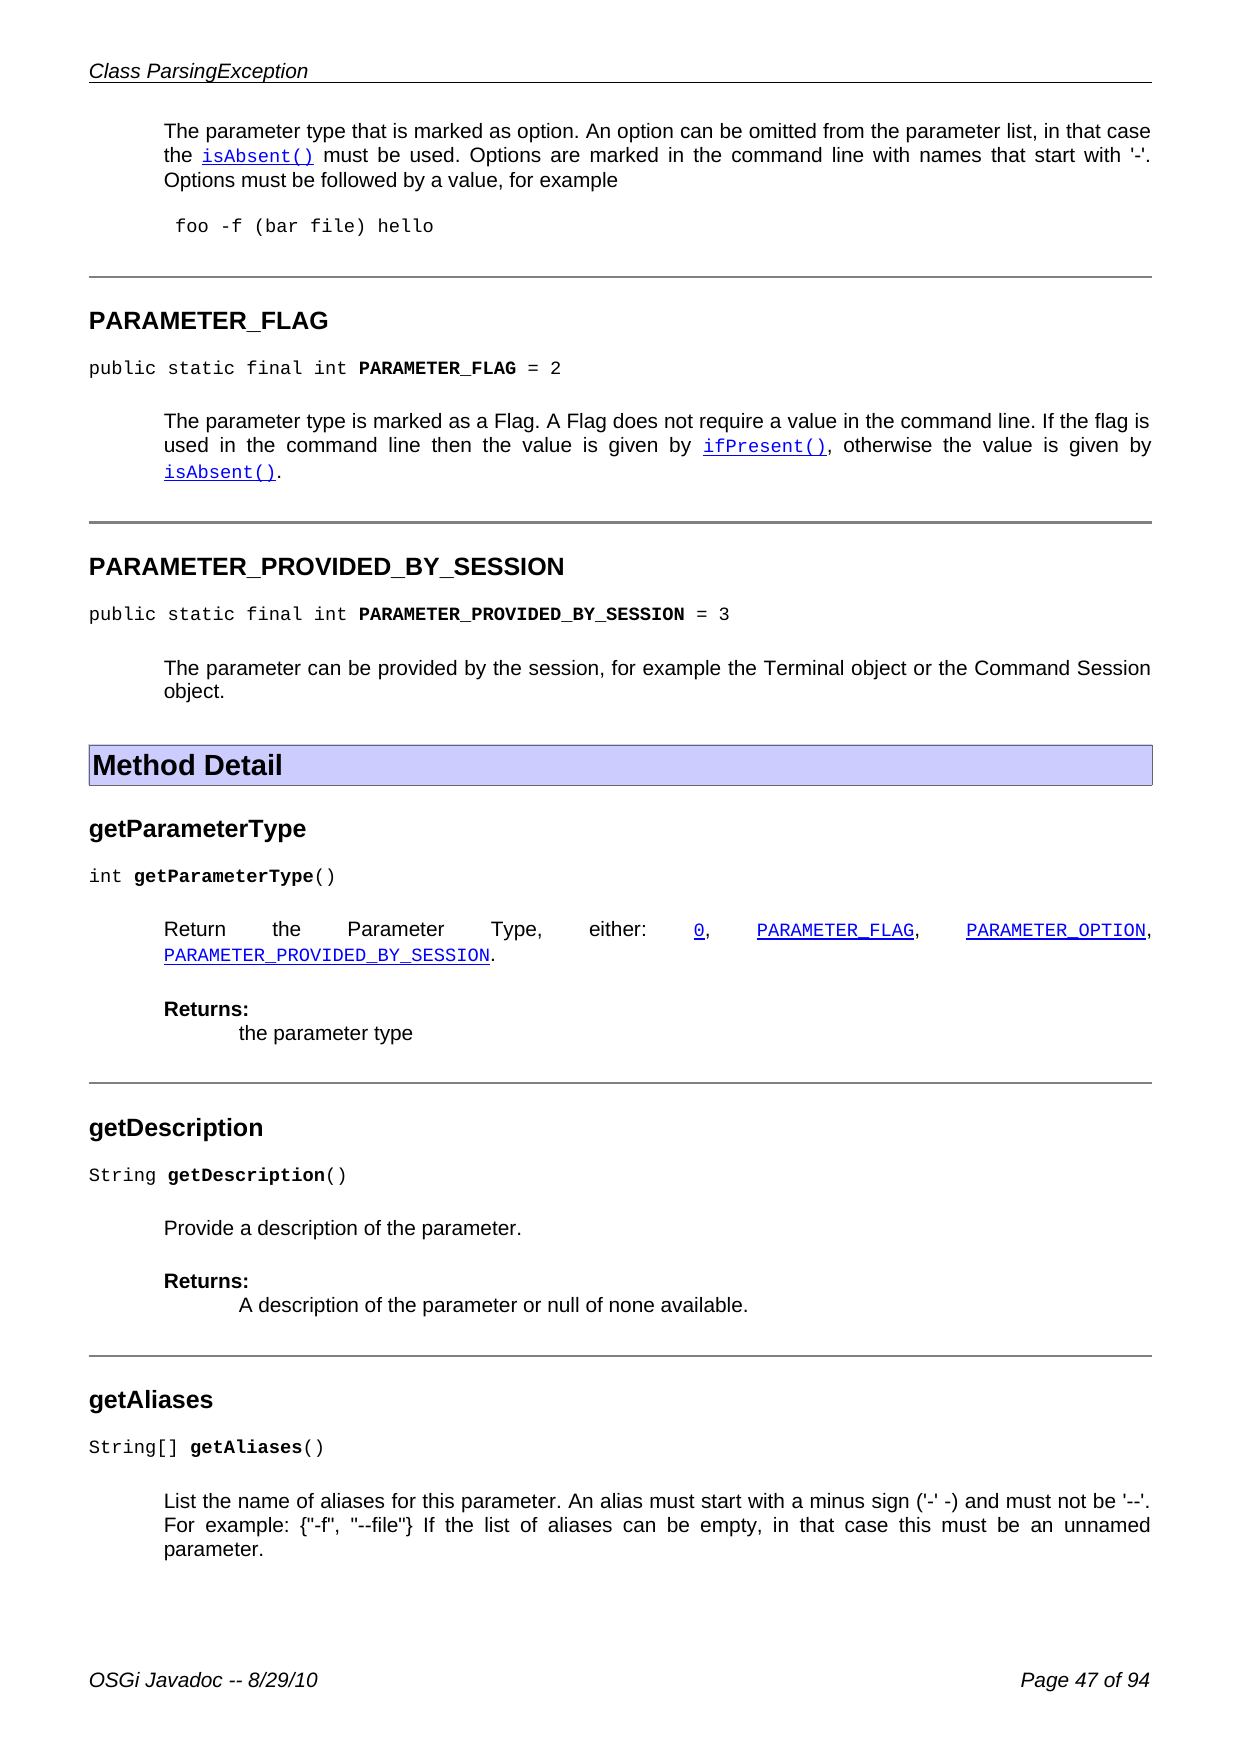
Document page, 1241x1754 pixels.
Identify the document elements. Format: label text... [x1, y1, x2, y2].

text List the name of aliases for this parameter. An alias must start with a minus sign ('-' -) and must not be '--'. For example: {"-f", "--file"} If the list of aliases can be empty, in that case this must be an unnamed parameter. [163, 1489, 1152, 1561]
text A description of the parameter or null of none available. [238, 1293, 1152, 1317]
subtitle PARAMETER_FLAG [88, 306, 1152, 335]
text Returns: [163, 997, 1152, 1021]
subtitle getAliases [88, 1385, 1152, 1414]
text the parameter type [238, 1021, 1152, 1044]
text public static final int PARAMETER_PROVIDED_BY_SESSION = 3 [88, 605, 1152, 626]
text Provide a description of the parameter. [163, 1216, 1152, 1240]
subtitle Method Detail [90, 746, 1152, 785]
text public static final int PARAMETER_FLAG = 2 [88, 359, 1152, 380]
text String getDescription() [88, 1166, 1152, 1187]
text Return the Parameter Type, either: 0, PARAMETER_FLAG, PARAMETER_OPTION, PARAMETER_PROVIDED_BY_SESSION. [163, 917, 1152, 967]
subtitle PARAMETER_PROVIDED_BY_SESSION [88, 552, 1152, 581]
text The parameter type is marked as a Flag. A Flag does not require a value in the command line. If the flag is used in the command line then the value is given by ifPresent(), otherwise the value is given by isAbsent(). [163, 409, 1152, 484]
text foo -f (bar file) hello [163, 217, 1152, 238]
text Returns: [163, 1269, 1152, 1293]
subtitle getDescription [88, 1113, 1152, 1141]
text String[] getAliases() [88, 1438, 1152, 1459]
subtitle getParameterType [88, 814, 1152, 842]
text The parameter can be provided by the session, for example the Terminal object or the Command Session object. [163, 655, 1152, 703]
text The parameter type that is marked as option. An option can be omitted from the parameter list, in that case the isAbsent() must be used. Options are marked in the command line with names that start with '-'. Options must be followed by a value, for example [163, 118, 1152, 192]
text int getParameterType() [88, 867, 1152, 888]
